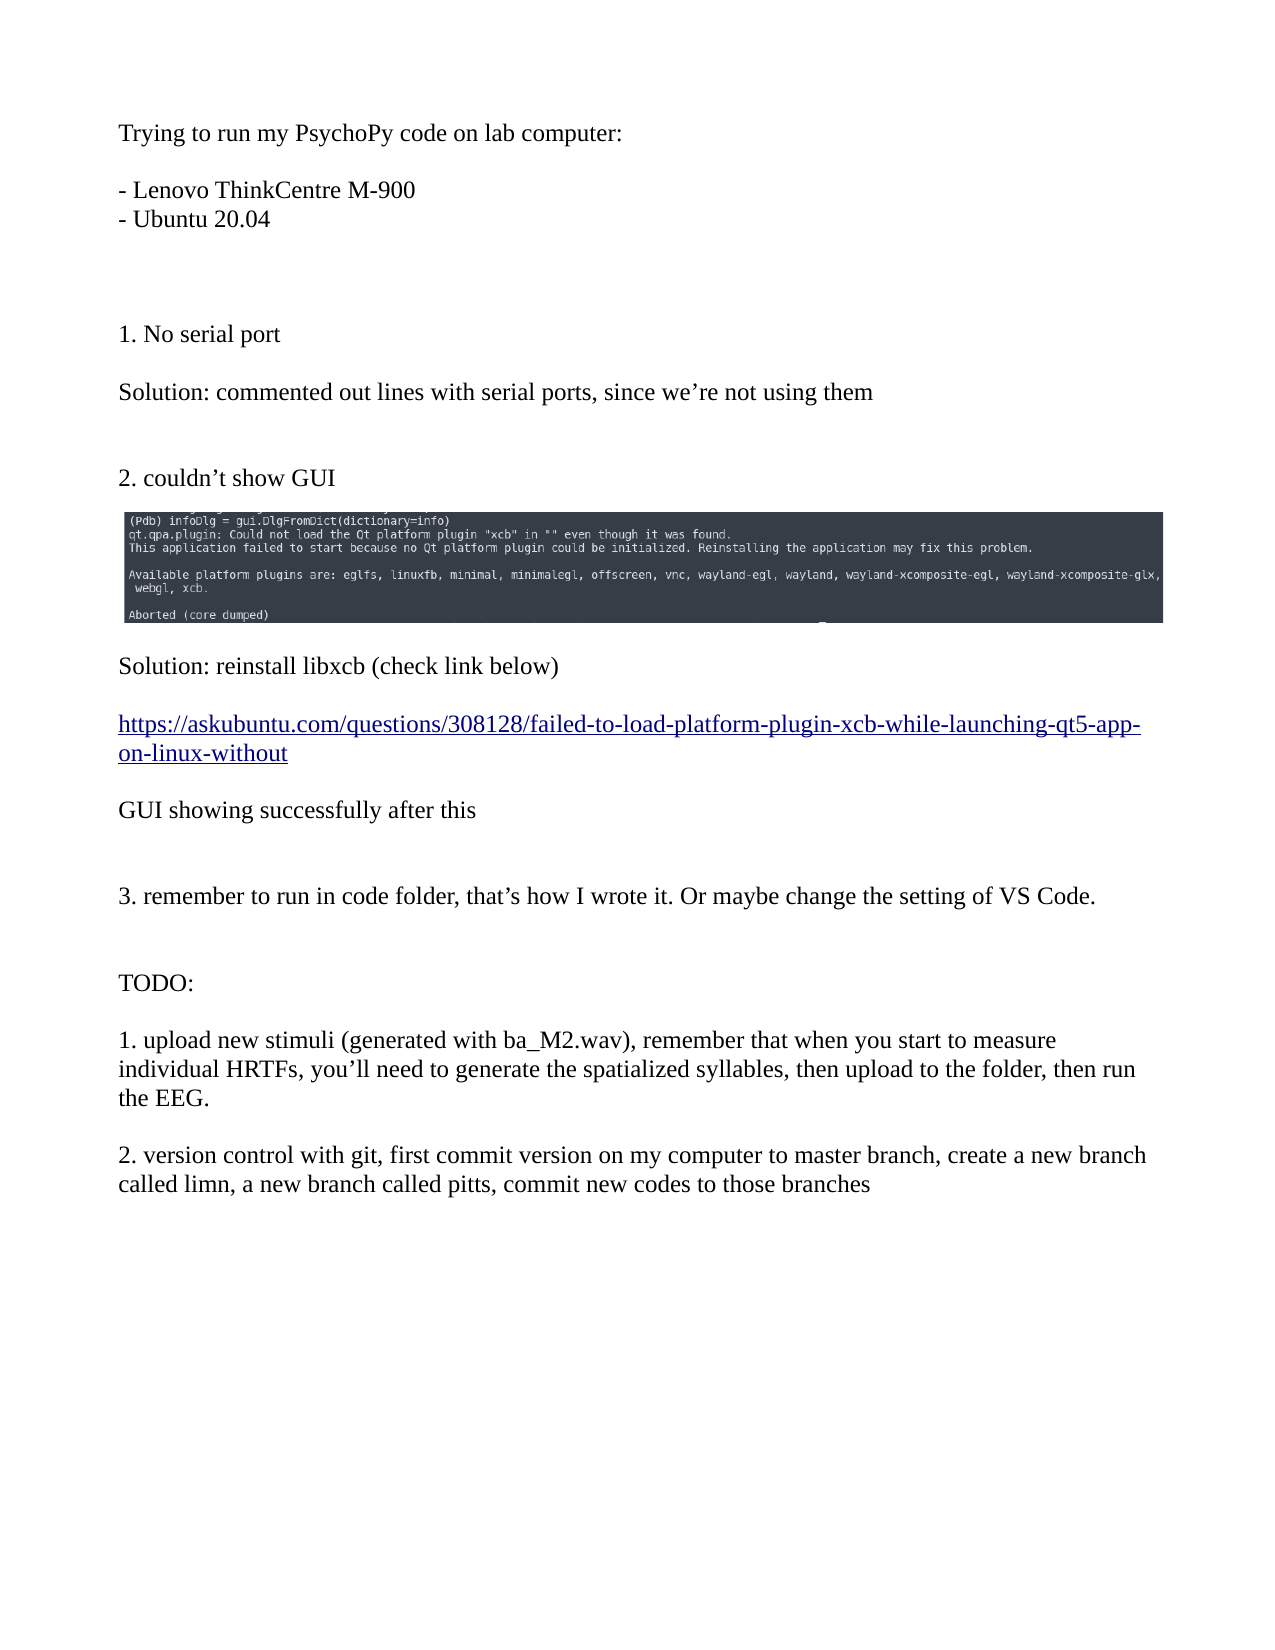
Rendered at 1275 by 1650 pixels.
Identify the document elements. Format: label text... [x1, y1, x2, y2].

text - Ubuntu 20.04 [118, 204, 1157, 233]
text 1. upload new stimuli (generated with ba_M2.wav), remember that when you start to measure individual HRTFs, you’ll need to generate the spatialized syllables, then upload to the folder, then run the EEG. [118, 1025, 1157, 1111]
text TODO: [118, 968, 1157, 996]
text Solution: reinstall libxcb (check link below) [118, 651, 1157, 680]
text Solution: commented out lines with serial ports, since we’re not using them [118, 377, 1157, 406]
text Trying to run my PsychoPy code on lab computer: [118, 118, 1157, 147]
text https://askubuntu.com/questions/308128/failed-to-load-platform-plugin-xcb-while-launching-qt5-app-on-linux-without [118, 709, 1157, 766]
text GUI showing successfully after this [118, 795, 1157, 824]
text 2. version control with git, first commit version on my computer to master branch, create a new branch called limn, a new branch called pitts, commit new codes to those branches [118, 1140, 1157, 1198]
text 2. couldn’t show GUI [118, 463, 1157, 492]
picture [124, 512, 1164, 623]
text - Lenovo ThinkCentre M-900 [118, 176, 1157, 204]
text 3. remember to run in code folder, that’s how I wrote it. Or maybe change the setting of VS Code. [118, 881, 1157, 910]
text 1. No serial port [118, 319, 1157, 348]
